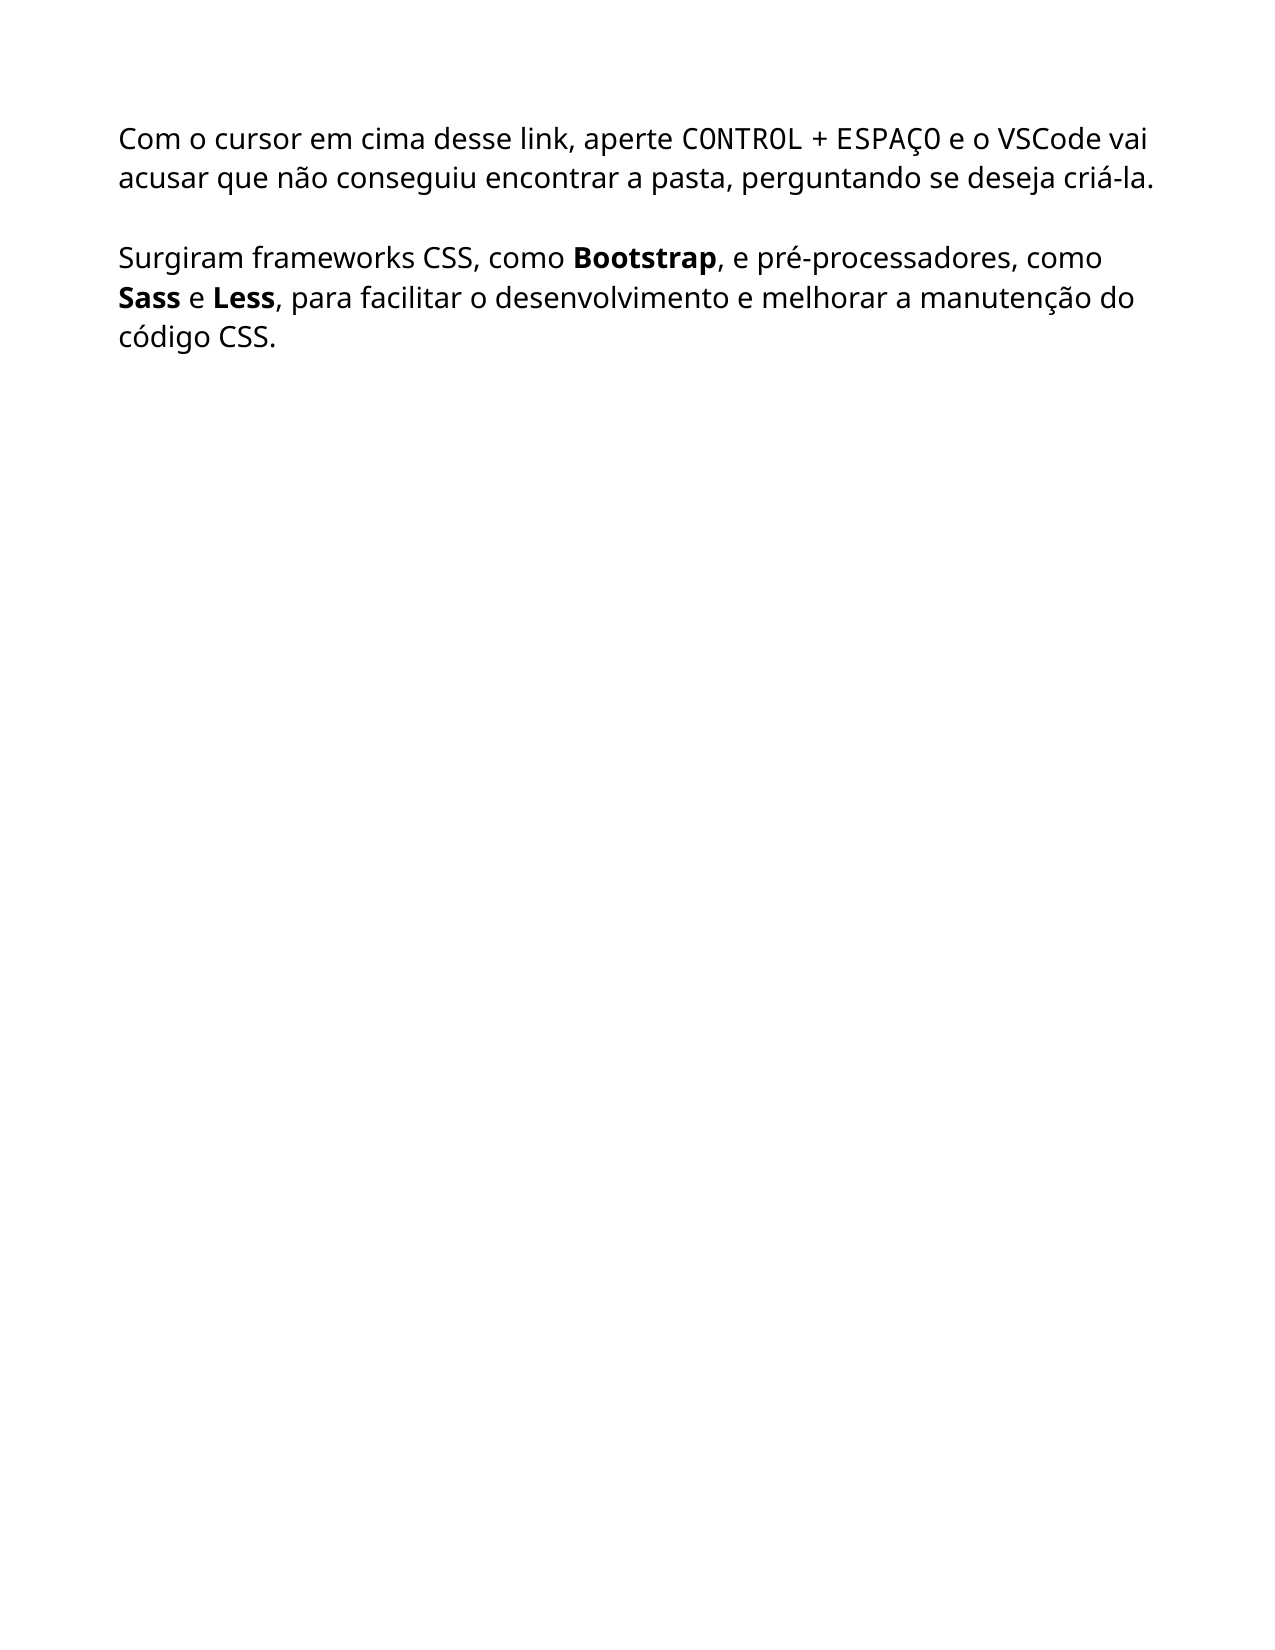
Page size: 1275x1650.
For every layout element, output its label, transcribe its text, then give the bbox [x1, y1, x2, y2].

text Com o cursor em cima desse link, aperte CONTROL + ESPAÇO e o VSCode vai acusar que não conseguiu encontrar a pasta, perguntando se deseja criá-la. [118, 118, 1157, 197]
text Surgiram frameworks CSS, como Bootstrap, e pré-processadores, como Sass e Less, para facilitar o desenvolvimento e melhorar a manutenção do código CSS. [118, 237, 1157, 356]
